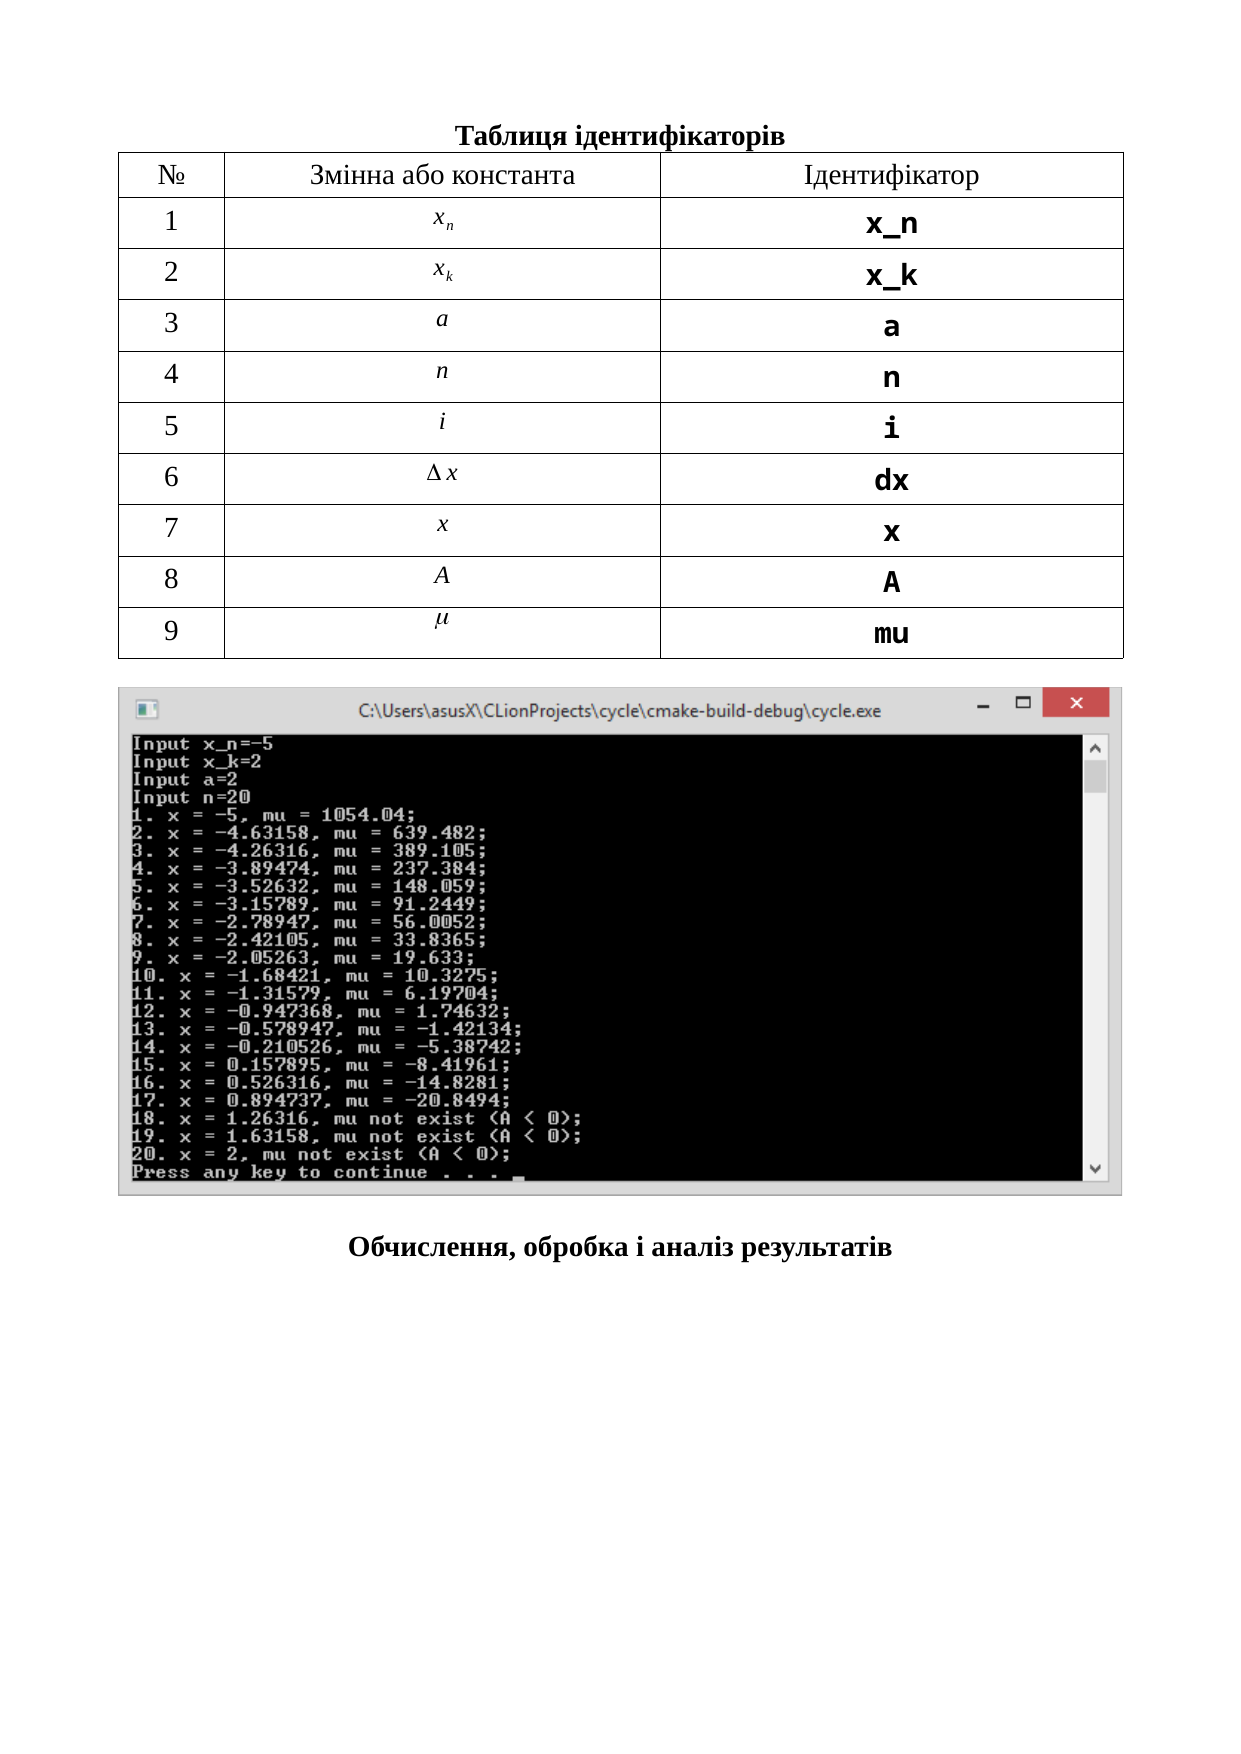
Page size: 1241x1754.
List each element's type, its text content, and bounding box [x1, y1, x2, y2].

table_cell [225, 505, 660, 556]
table_header Ідентифікатор [661, 153, 1123, 197]
table_cell [225, 557, 660, 607]
table_cell n [661, 352, 1123, 402]
table_cell 1 [119, 198, 224, 248]
table_cell 5 [119, 403, 224, 453]
table_cell [225, 403, 660, 453]
table_cell A [661, 557, 1123, 607]
table_cell 3 [119, 300, 224, 351]
picture [118, 687, 1123, 1196]
table_cell [225, 352, 660, 402]
table_cell 2 [119, 249, 224, 299]
table_cell 6 [119, 454, 224, 504]
table_cell dx [661, 454, 1123, 504]
table_header Змінна або константа [225, 153, 660, 197]
text Таблиця ідентифікаторів [118, 118, 1122, 152]
table_cell 9 [119, 608, 224, 658]
table_cell a [661, 300, 1123, 351]
table_cell [225, 249, 660, 299]
table_cell mu [661, 608, 1123, 658]
table_cell i [661, 403, 1123, 453]
table_cell x_k [661, 249, 1123, 299]
table_header № [119, 153, 224, 197]
table_cell 4 [119, 352, 224, 402]
table_cell x_n [661, 198, 1123, 248]
table_cell [225, 300, 660, 351]
table_cell [225, 454, 660, 504]
table_cell 7 [119, 505, 224, 556]
table_cell 8 [119, 557, 224, 607]
text Обчислення, обробка і аналіз результатів [118, 1229, 1122, 1263]
table_cell [225, 608, 660, 658]
table_cell x [661, 505, 1123, 556]
table_cell [225, 198, 660, 248]
